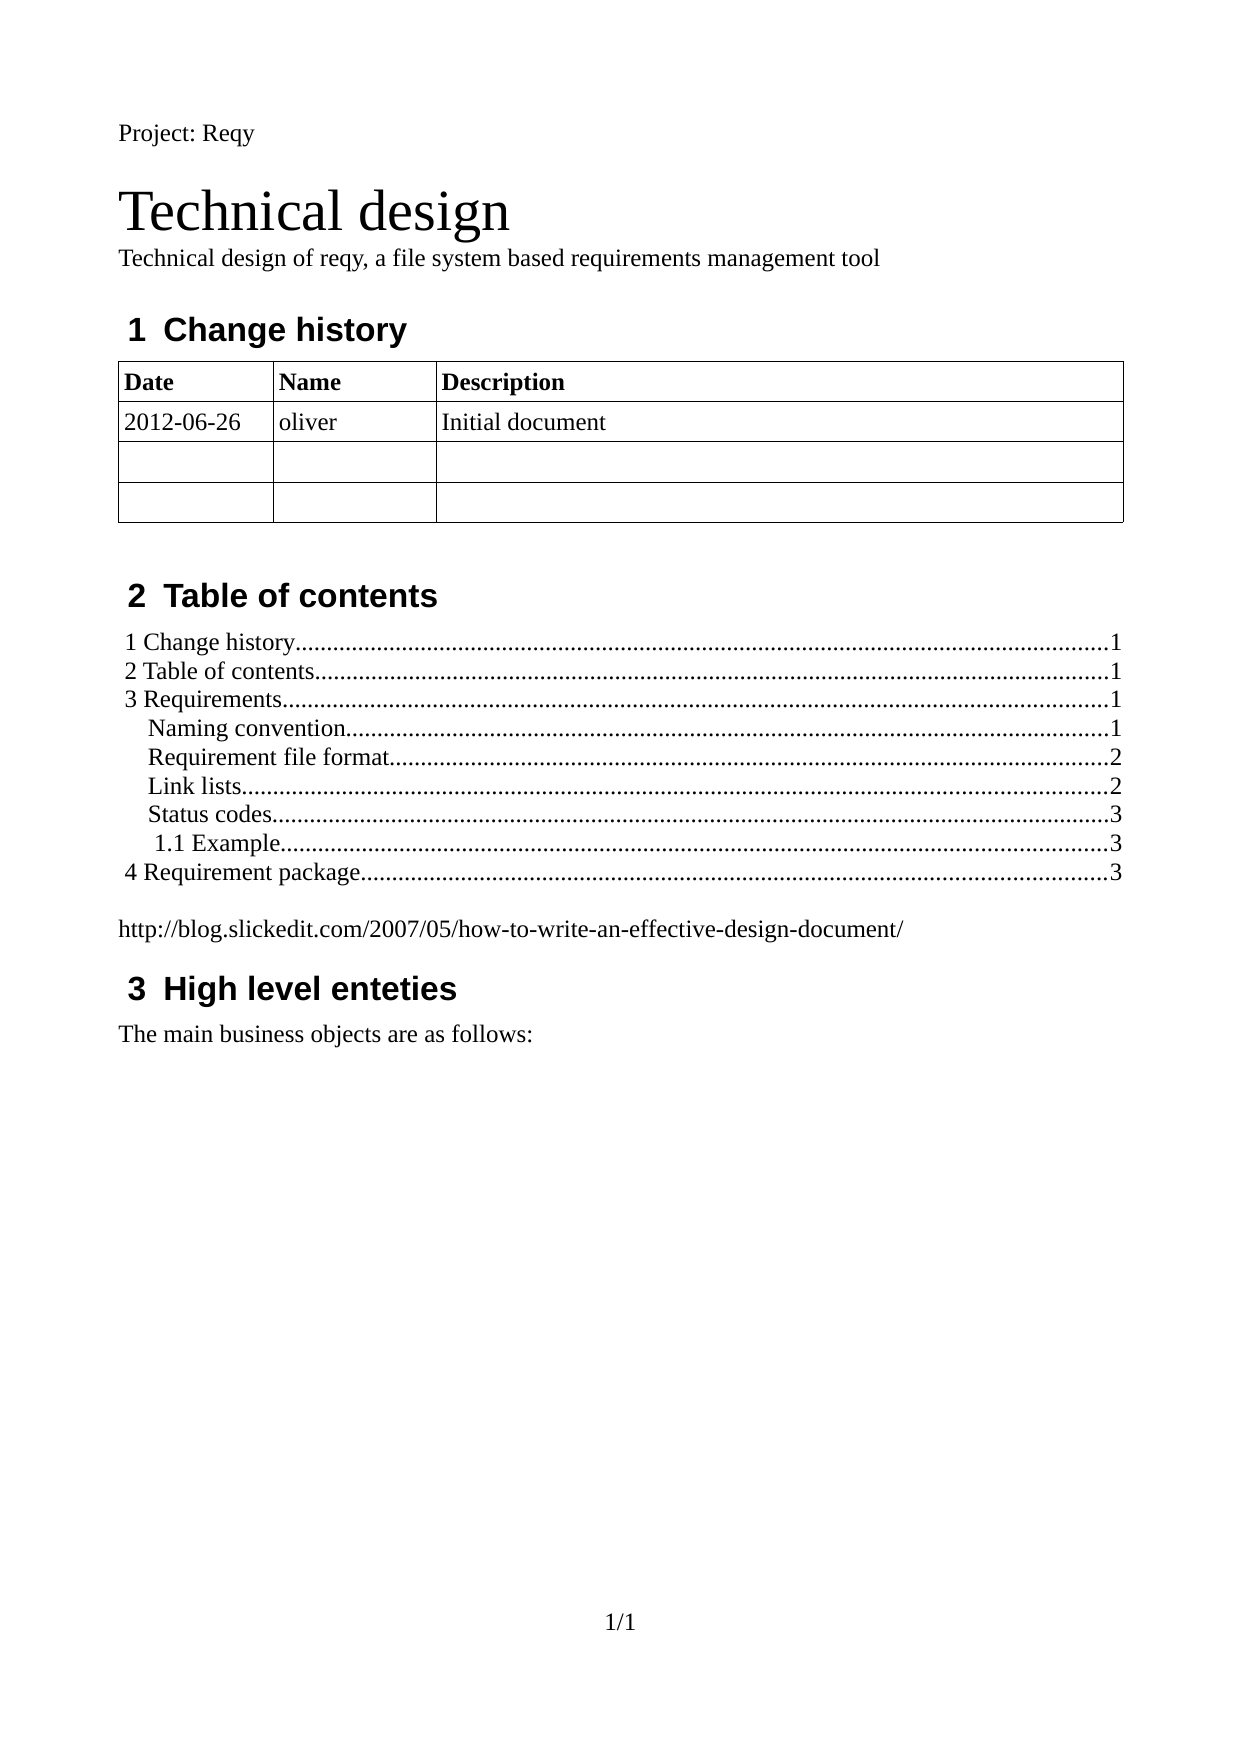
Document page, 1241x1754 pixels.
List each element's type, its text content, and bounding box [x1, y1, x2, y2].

text 3 Requirements 1 [118, 684, 1122, 713]
text http://blog.slickedit.com/2007/05/how-to-write-an-effective-design-document/ [118, 914, 1122, 943]
table_cell [437, 442, 1123, 482]
table_cell oliver [274, 402, 436, 441]
table_header Description [437, 362, 1123, 401]
table_header Name [274, 362, 436, 401]
table_cell [274, 483, 436, 522]
subtitle Table of contents [118, 576, 1122, 614]
text 2 Table of contents 1 [118, 656, 1122, 684]
table_cell Initial document [437, 402, 1123, 441]
text 1 Change history 1 [118, 627, 1122, 656]
text Technical design of reqy, a file system based requirements management tool [118, 243, 1122, 272]
table_cell 2012-06-26 [119, 402, 273, 441]
table_cell [119, 483, 273, 522]
table_header Date [119, 362, 273, 401]
table_cell [119, 442, 273, 482]
text Technical design [118, 176, 1122, 243]
text 1.1 Example 3 [148, 828, 1122, 857]
table_cell [437, 483, 1123, 522]
text The main business objects are as follows: [118, 1019, 1122, 1048]
text 4 Requirement package 3 [118, 857, 1122, 886]
subtitle High level enteties [118, 968, 1122, 1007]
text Link lists 2 [148, 771, 1122, 799]
subtitle Change history [118, 310, 1122, 348]
text Status codes 3 [148, 799, 1122, 828]
text Requirement file format 2 [148, 742, 1122, 771]
text Naming convention 1 [148, 713, 1122, 742]
table_cell [274, 442, 436, 482]
